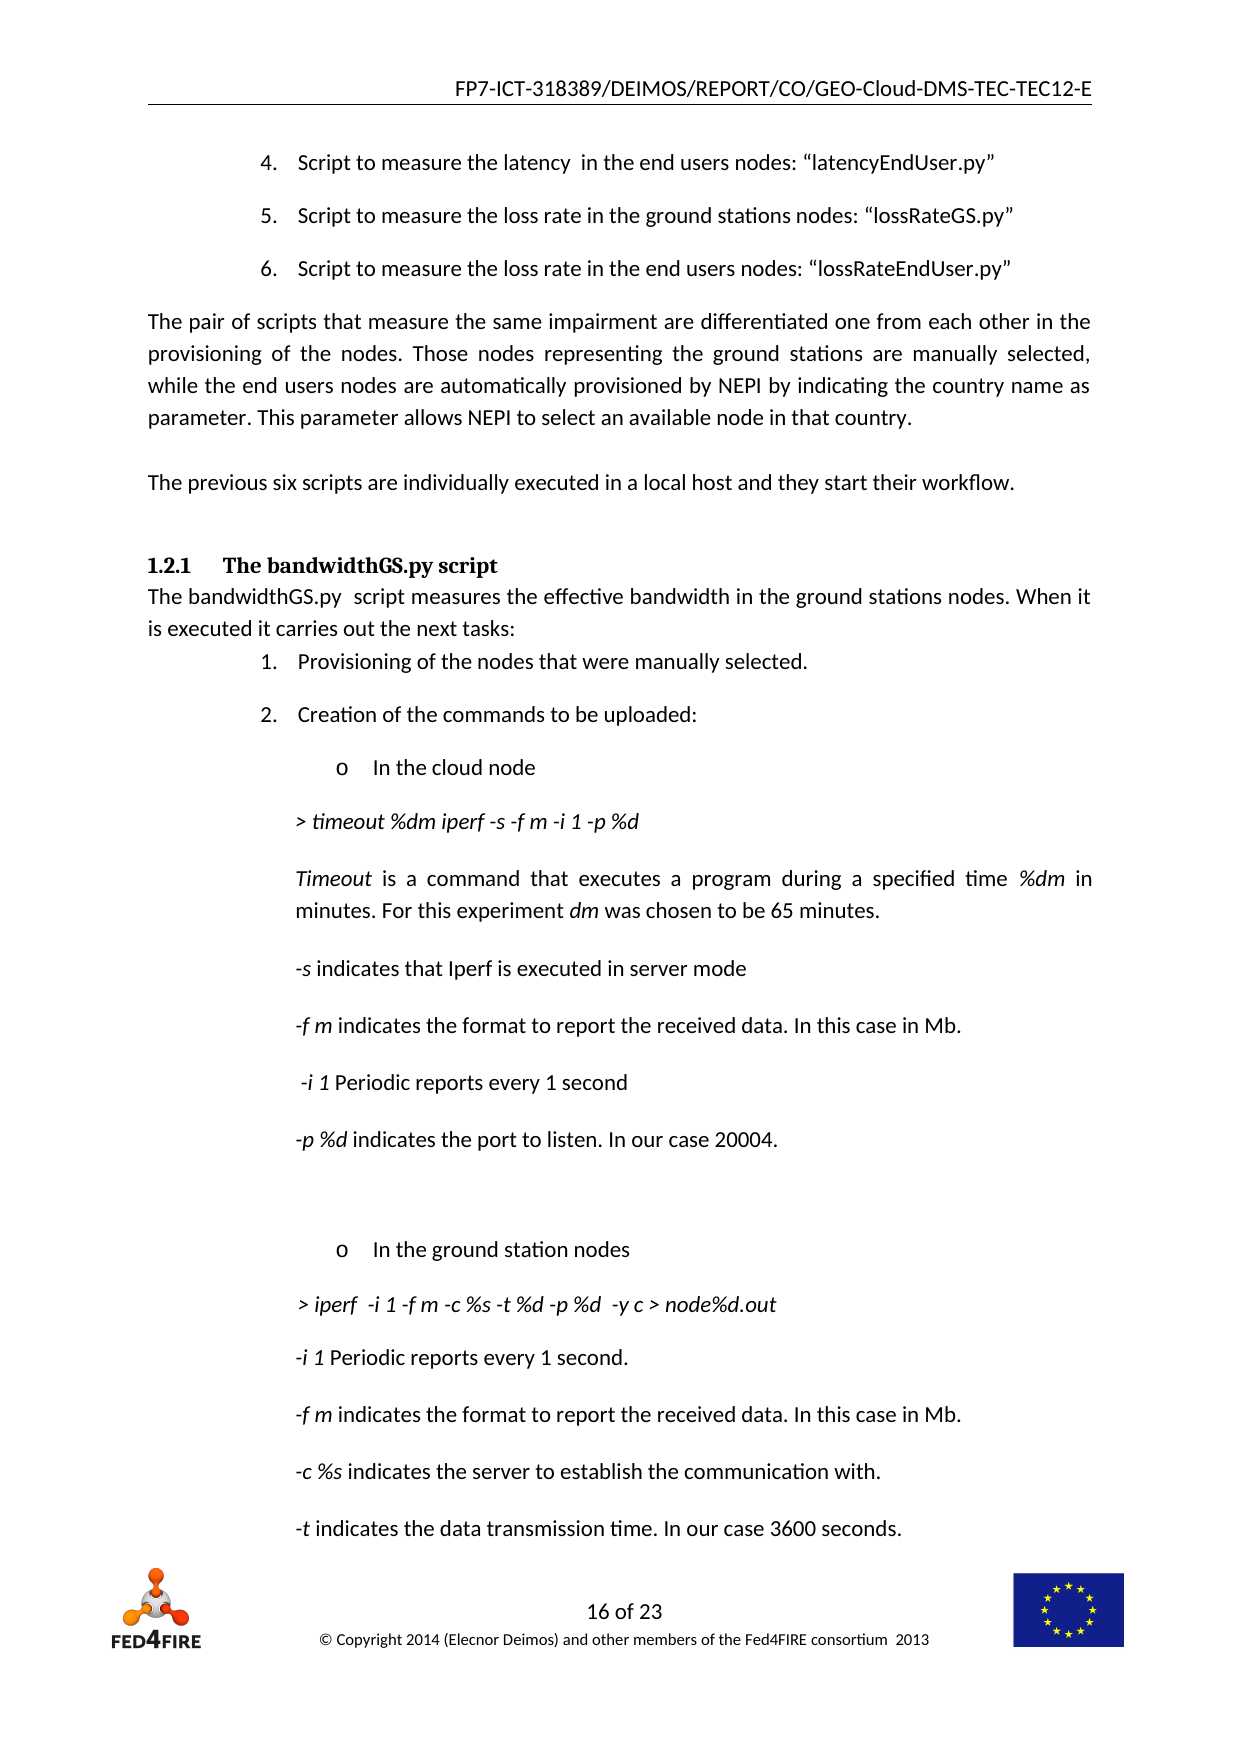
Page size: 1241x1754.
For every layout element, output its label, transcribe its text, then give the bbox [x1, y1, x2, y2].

text -p %d indicates the port to listen. In our case 20004. [295, 1125, 1092, 1153]
text -s indicates that Iperf is executed in server mode [295, 954, 1092, 982]
list > timeout %dm iperf -s -f m -i 1 -p %d [295, 807, 1092, 835]
list Script to measure the loss rate in the ground stations nodes: “lossRateGS.py” [260, 201, 1092, 229]
text -c %s indicates the server to establish the communication with. [295, 1457, 1092, 1485]
text -f m indicates the format to report the received data. In this case in Mb. [295, 1400, 1092, 1428]
text The pair of scripts that measure the same impairment are differentiated one from each other in the provisioning of the nodes. Those nodes representing the ground stations are manually selected, while the end users nodes are automatically provisioned by NEPI by indicating the country name as parameter. This parameter allows NEPI to select an available node in that country. [148, 307, 1092, 431]
text Timeout is a command that executes a program during a specified time %dm in minutes. For this experiment dm was chosen to be 65 minutes. [295, 864, 1092, 924]
text The previous six scripts are individually executed in a local host and they start their workflow. [148, 468, 1092, 496]
list In the cloud node [335, 753, 1092, 782]
list Script to measure the latency in the end users nodes: “latencyEndUser.py” [260, 148, 1092, 176]
list In the ground station nodes [335, 1236, 1092, 1265]
text -i 1 Periodic reports every 1 second. [295, 1343, 1092, 1371]
list Creation of the commands to be uploaded: [260, 700, 1092, 728]
text The bandwidthGS.py script measures the effective bandwidth in the ground stations nodes. When it is executed it carries out the next tasks: [148, 582, 1092, 643]
subtitle The bandwidthGS.py script [148, 553, 1092, 579]
text -f m indicates the format to report the received data. In this case in Mb. [295, 1011, 1092, 1039]
list > iperf -i 1 -f m -c %s -t %d -p %d -y c > node%d.out [298, 1290, 1092, 1318]
text -i 1 Periodic reports every 1 second [295, 1068, 1092, 1096]
text -t indicates the data transmission time. In our case 3600 seconds. [295, 1514, 1092, 1542]
list Script to measure the loss rate in the end users nodes: “lossRateEndUser.py” [260, 254, 1092, 282]
list Provisioning of the nodes that were manually selected. [260, 647, 1092, 675]
